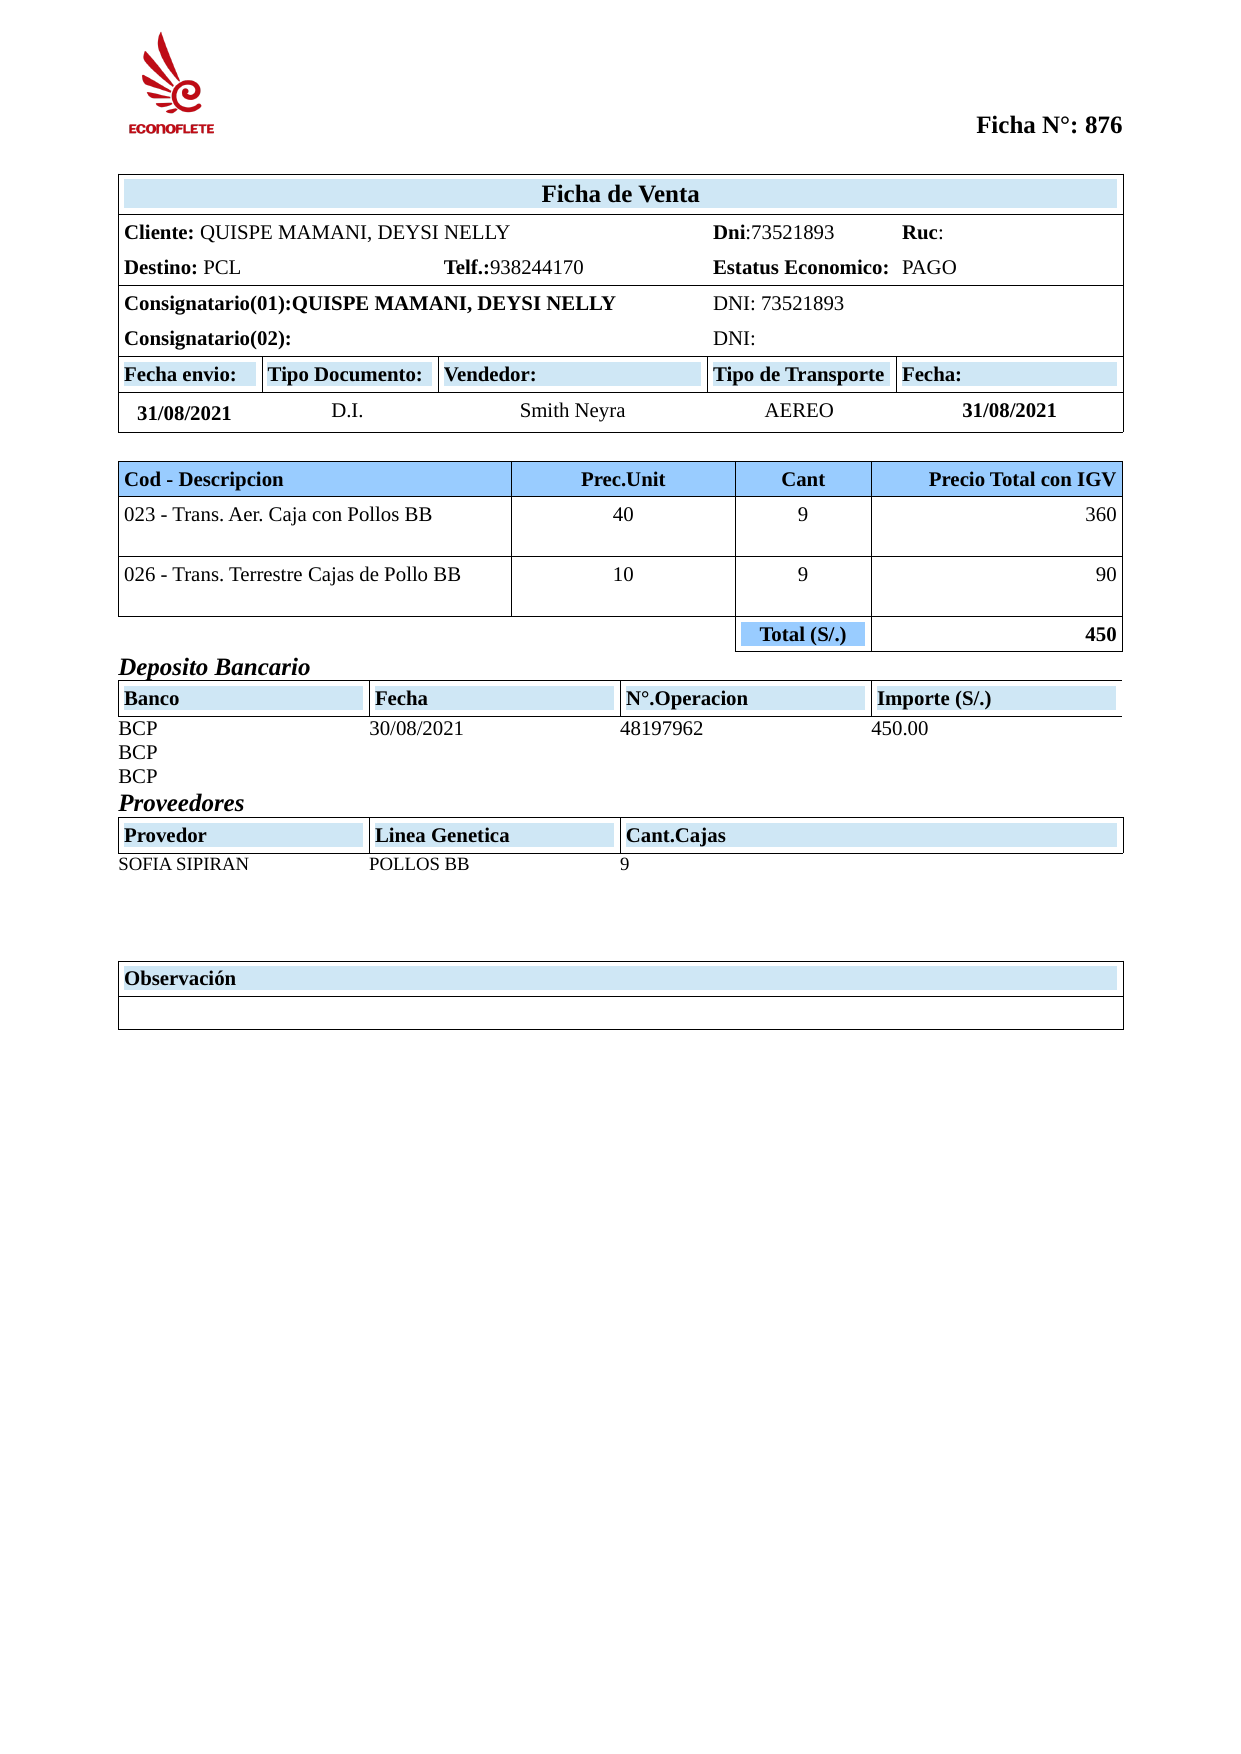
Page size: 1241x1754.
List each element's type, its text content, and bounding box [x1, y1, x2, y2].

table_cell [620, 874, 1123, 896]
table_cell [620, 740, 871, 764]
table_cell [871, 764, 1122, 788]
table_cell 31/08/2021 [896, 393, 1123, 432]
table_cell Tipo Documento: [263, 357, 438, 392]
table_cell Telf.:938244170 [438, 249, 707, 285]
table_header Prec.Unit [512, 462, 735, 496]
table_header Provedor [119, 818, 369, 853]
table_header N°.Operacion [621, 681, 871, 716]
table_cell 9 [620, 854, 1123, 874]
table_cell 10 [512, 557, 735, 616]
table_cell [871, 740, 1122, 764]
table_cell [511, 617, 735, 651]
table_cell [620, 764, 871, 788]
table_cell Fecha envio: [119, 357, 262, 392]
table_header Cant [736, 462, 871, 496]
table_cell Cliente: QUISPE MAMANI, DEYSI NELLY [119, 215, 707, 249]
table_cell Dni:73521893 [707, 215, 896, 249]
table_cell [119, 997, 1123, 1029]
picture [118, 31, 225, 134]
table_cell [620, 918, 1123, 939]
table_cell [620, 939, 1123, 961]
table_cell [118, 939, 369, 961]
table_cell 48197962 [620, 717, 871, 740]
table_cell Estatus Economico: [707, 249, 896, 285]
table_cell Fecha: [897, 357, 1123, 392]
table_cell 450 [872, 617, 1122, 651]
table_header Precio Total con IGV [872, 462, 1122, 496]
table_cell 9 [736, 497, 871, 556]
table_cell POLLOS BB [369, 854, 620, 874]
table_cell [118, 896, 369, 917]
table_cell BCP [118, 717, 369, 740]
table_cell [369, 918, 620, 939]
table_cell Vendedor: [439, 357, 707, 392]
table_cell Consignatario(02): [119, 321, 707, 356]
table_cell [620, 896, 1123, 917]
table_cell 026 - Trans. Terrestre Cajas de Pollo BB [119, 557, 511, 616]
table_cell 360 [872, 497, 1122, 556]
table_cell BCP [118, 764, 369, 788]
table_header Banco [119, 681, 369, 716]
table_cell DNI: [707, 321, 1123, 356]
table_cell DNI: 73521893 [707, 286, 1123, 321]
table_header Ficha de Venta [119, 175, 1123, 214]
table_cell BCP [118, 740, 369, 764]
table_cell 31/08/2021 [119, 393, 262, 432]
table_cell [369, 874, 620, 896]
text Proveedores [118, 788, 1122, 817]
table_cell Total (S/.) [736, 617, 871, 651]
table_cell D.I. [262, 393, 438, 432]
table_cell [118, 617, 511, 651]
table_header Importe (S/.) [872, 681, 1122, 716]
table_cell 40 [512, 497, 735, 556]
table_cell Destino: PCL [119, 249, 438, 285]
table_header Cant.Cajas [621, 818, 1123, 853]
table_cell [369, 740, 620, 764]
table_cell Ruc: [896, 215, 1123, 249]
table_cell 450.00 [871, 717, 1122, 740]
table_cell 30/08/2021 [369, 717, 620, 740]
table_cell Consignatario(01):QUISPE MAMANI, DEYSI NELLY [119, 286, 707, 321]
table_cell 023 - Trans. Aer. Caja con Pollos BB [119, 497, 511, 556]
table_cell 9 [736, 557, 871, 616]
table_header Cod - Descripcion [119, 462, 511, 496]
table_cell SOFIA SIPIRAN [118, 854, 369, 874]
table_header Linea Genetica [370, 818, 620, 853]
table_cell Tipo de Transporte [708, 357, 896, 392]
table_cell PAGO [896, 249, 1123, 285]
table_cell Smith Neyra [438, 393, 707, 432]
table_header Fecha [370, 681, 620, 716]
table_cell [118, 874, 369, 896]
table_cell AEREO [707, 393, 896, 432]
table_cell 90 [872, 557, 1122, 616]
table_cell [118, 918, 369, 939]
text Deposito Bancario [118, 652, 1122, 680]
table_cell [369, 764, 620, 788]
table_header Observación [119, 962, 1123, 996]
table_cell [369, 939, 620, 961]
table_cell [369, 896, 620, 917]
